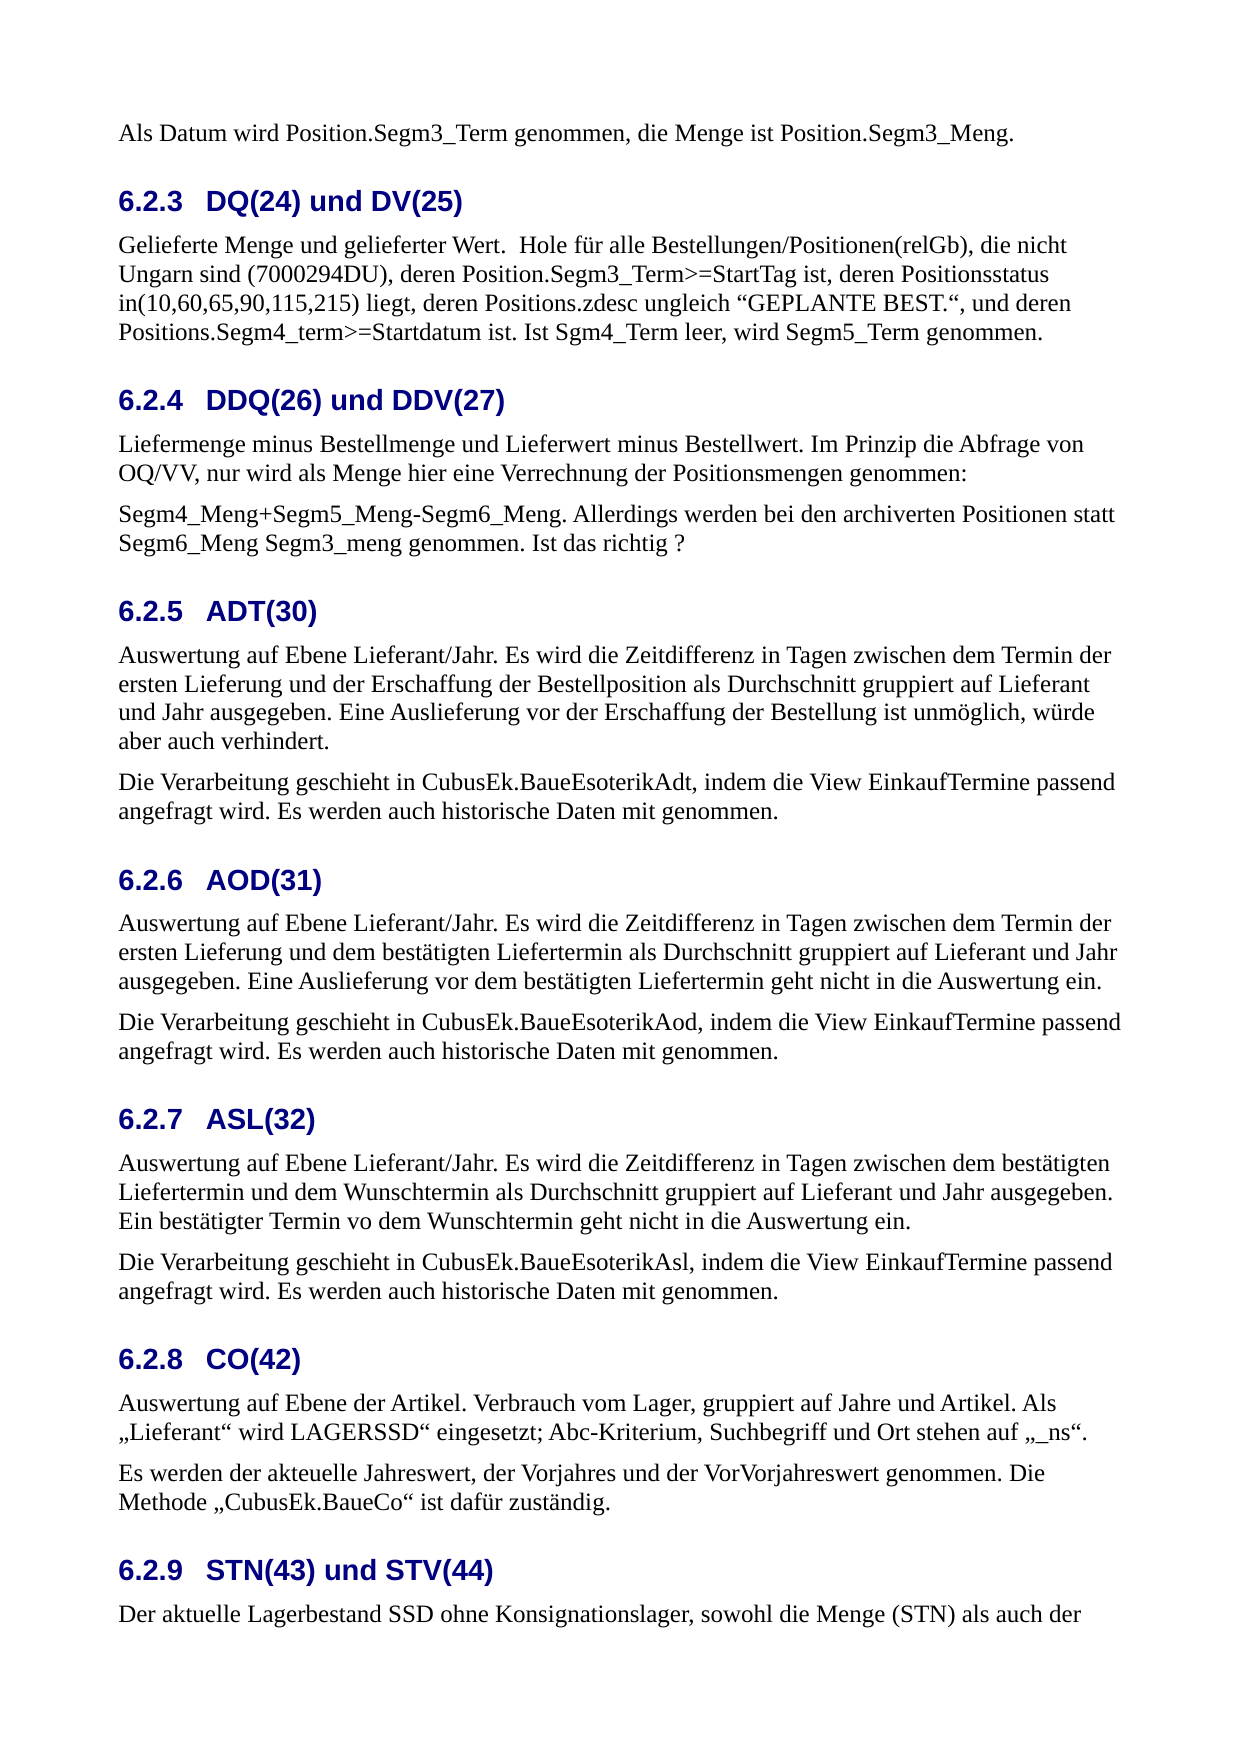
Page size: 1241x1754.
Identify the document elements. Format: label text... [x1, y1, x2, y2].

text Als Datum wird Position.Segm3_Term genommen, die Menge ist Position.Segm3_Meng. [118, 118, 1122, 147]
subtitle STN(43) und STV(44) [118, 1553, 1122, 1587]
text Es werden der akteuelle Jahreswert, der Vorjahres und der VorVorjahreswert genommen. Die Methode „CubusEk.BaueCo“ ist dafür zuständig. [118, 1458, 1122, 1516]
text Die Verarbeitung geschieht in CubusEk.BaueEsoterikAdt, indem die View EinkaufTermine passend angefragt wird. Es werden auch historische Daten mit genommen. [118, 767, 1122, 825]
text Die Verarbeitung geschieht in CubusEk.BaueEsoterikAsl, indem die View EinkaufTermine passend angefragt wird. Es werden auch historische Daten mit genommen. [118, 1247, 1122, 1304]
text Gelieferte Menge und gelieferter Wert. Hole für alle Bestellungen/Positionen(relGb), die nicht Ungarn sind (7000294DU), deren Position.Segm3_Term>=StartTag ist, deren Positionsstatus in(10,60,65,90,115,215) liegt, deren Positions.zdesc ungleich “GEPLANTE BEST.“, und deren Positions.Segm4_term>=Startdatum ist. Ist Sgm4_Term leer, wird Segm5_Term genommen. [118, 230, 1122, 345]
subtitle AOD(31) [118, 862, 1122, 896]
subtitle DQ(24) und DV(25) [118, 184, 1122, 218]
text Liefermenge minus Bestellmenge und Lieferwert minus Bestellwert. Im Prinzip die Abfrage von OQ/VV, nur wird als Menge hier eine Verrechnung der Positionsmengen genommen: [118, 429, 1122, 486]
subtitle DDQ(26) und DDV(27) [118, 383, 1122, 416]
text Auswertung auf Ebene Lieferant/Jahr. Es wird die Zeitdifferenz in Tagen zwischen dem Termin der ersten Lieferung und der Erschaffung der Bestellposition als Durchschnitt gruppiert auf Lieferant und Jahr ausgegeben. Eine Auslieferung vor der Erschaffung der Bestellung ist unmöglich, würde aber auch verhindert. [118, 640, 1122, 755]
text Auswertung auf Ebene Lieferant/Jahr. Es wird die Zeitdifferenz in Tagen zwischen dem bestätigten Liefertermin und dem Wunschtermin als Durchschnitt gruppiert auf Lieferant und Jahr ausgegeben. Ein bestätigter Termin vo dem Wunschtermin geht nicht in die Auswertung ein. [118, 1148, 1122, 1234]
text Auswertung auf Ebene Lieferant/Jahr. Es wird die Zeitdifferenz in Tagen zwischen dem Termin der ersten Lieferung und dem bestätigten Liefertermin als Durchschnitt gruppiert auf Lieferant und Jahr ausgegeben. Eine Auslieferung vor dem bestätigten Liefertermin geht nicht in die Auswertung ein. [118, 908, 1122, 995]
subtitle ASL(32) [118, 1102, 1122, 1136]
subtitle ADT(30) [118, 594, 1122, 627]
subtitle CO(42) [118, 1342, 1122, 1376]
text Auswertung auf Ebene der Artikel. Verbrauch vom Lager, gruppiert auf Jahre und Artikel. Als „Lieferant“ wird LAGERSSD“ eingesetzt; Abc-Kriterium, Suchbegriff und Ort stehen auf „_ns“. [118, 1388, 1122, 1446]
text Segm4_Meng+Segm5_Meng-Segm6_Meng. Allerdings werden bei den archiverten Positionen statt Segm6_Meng Segm3_meng genommen. Ist das richtig ? [118, 499, 1122, 556]
text Der aktuelle Lagerbestand SSD ohne Konsignationslager, sowohl die Menge (STN) als auch der [118, 1599, 1122, 1628]
text Die Verarbeitung geschieht in CubusEk.BaueEsoterikAod, indem die View EinkaufTermine passend angefragt wird. Es werden auch historische Daten mit genommen. [118, 1007, 1122, 1065]
